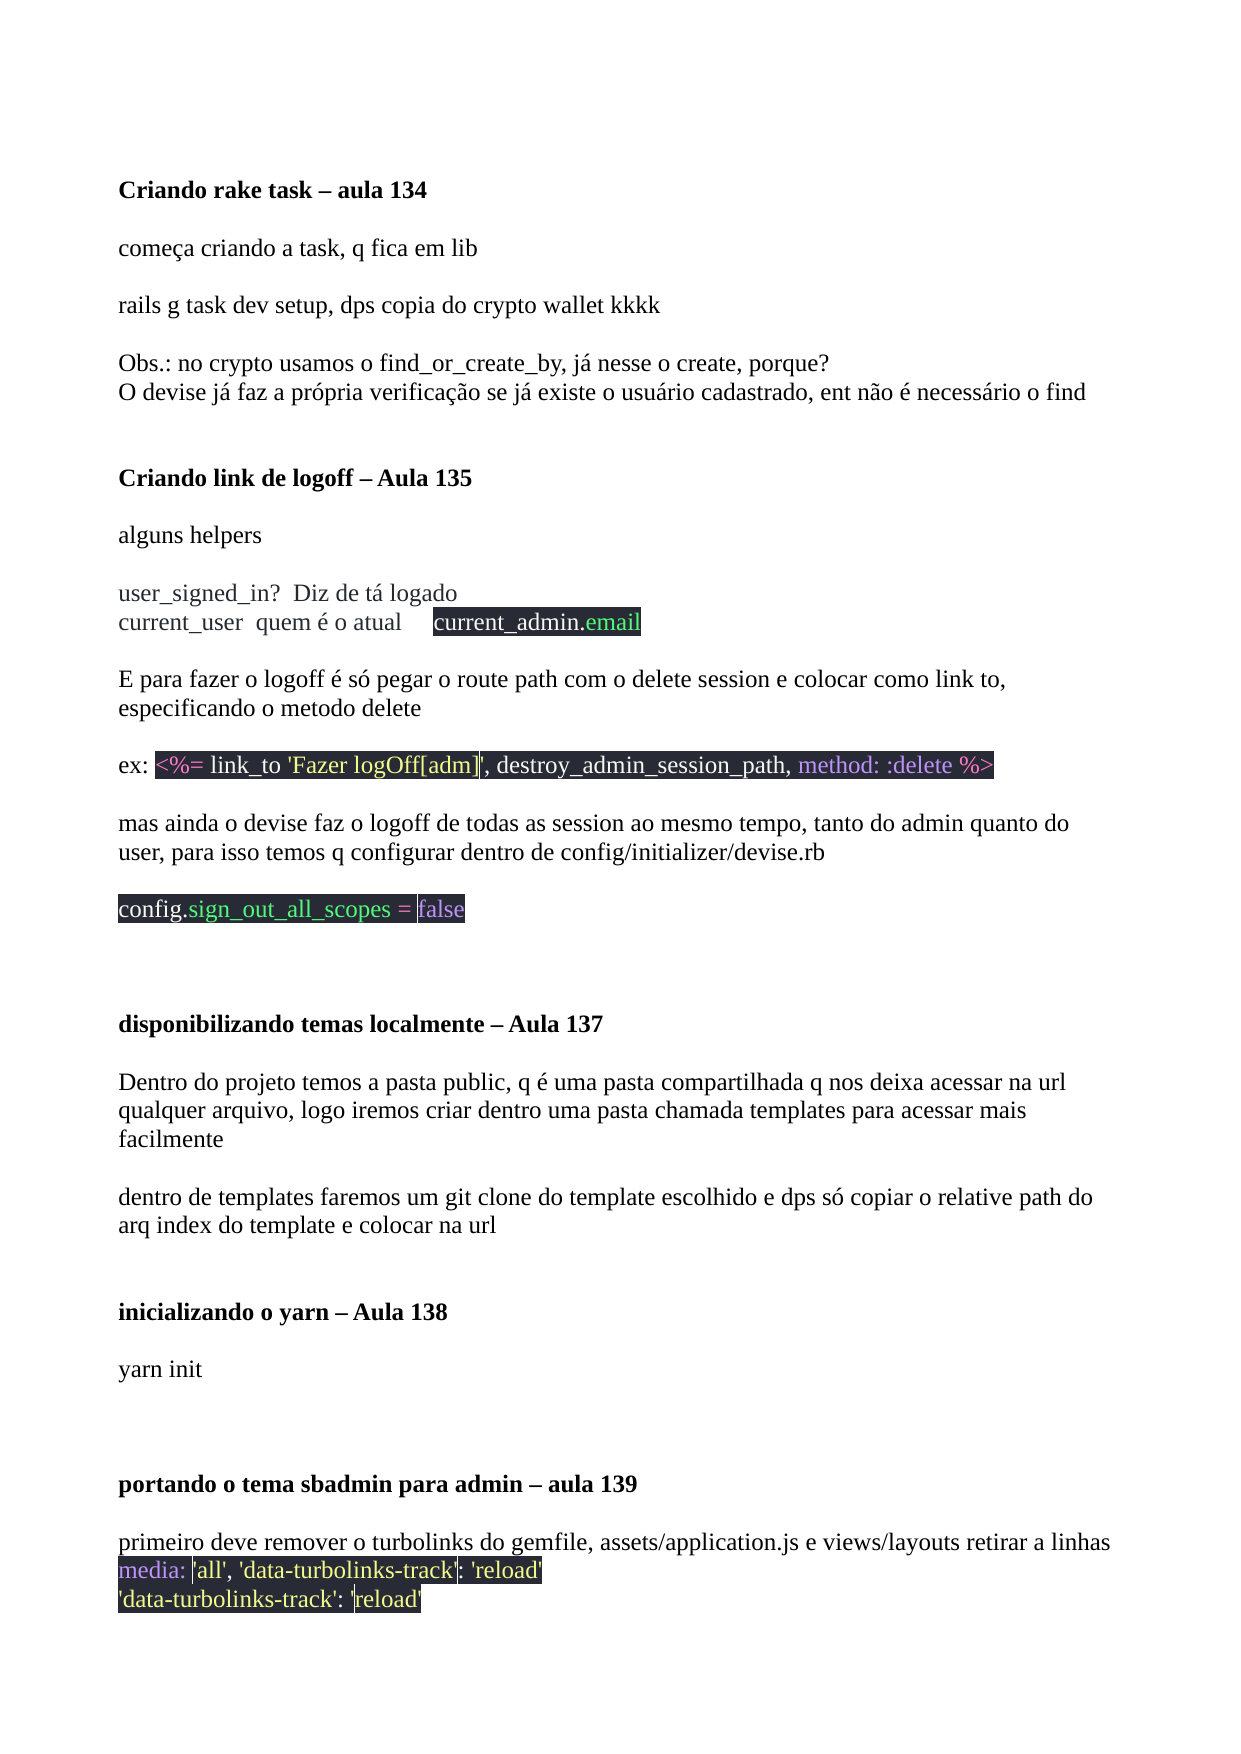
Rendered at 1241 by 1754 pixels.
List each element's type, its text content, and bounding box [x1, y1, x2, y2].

text Obs.: no crypto usamos o find_or_create_by, já nesse o create, porque? [118, 348, 1122, 377]
text E para fazer o logoff é só pegar o route path com o delete session e colocar como link to, especificando o metodo delete [118, 664, 1122, 722]
text ex: <%= link_to 'Fazer logOff[adm]', destroy_admin_session_path, method: :delete %> [118, 751, 1122, 779]
text portando o tema sbadmin para admin – aula 139 [118, 1469, 1122, 1498]
text Criando link de logoff – Aula 135 [118, 463, 1122, 492]
text começa criando a task, q fica em lib [118, 233, 1122, 262]
text Criando rake task – aula 134 [118, 176, 1122, 204]
text current_user quem é o atual current_admin.email [118, 607, 1122, 636]
text yarn init [118, 1354, 1122, 1383]
text mas ainda o devise faz o logoff de todas as session ao mesmo tempo, tanto do admin quanto do user, para isso temos q configurar dentro de config/initializer/devise.rb [118, 808, 1122, 866]
text inicializando o yarn – Aula 138 [118, 1297, 1122, 1326]
text 'data-turbolinks-track': 'reload' [118, 1584, 1122, 1613]
text dentro de templates faremos um git clone do template escolhido e dps só copiar o relative path do arq index do template e colocar na url [118, 1182, 1122, 1239]
text config.sign_out_all_scopes = false [118, 894, 1122, 923]
text media: 'all', 'data-turbolinks-track': 'reload' [118, 1556, 1122, 1584]
text disponibilizando temas localmente – Aula 137 [118, 1009, 1122, 1038]
text primeiro deve remover o turbolinks do gemfile, assets/application.js e views/layouts retirar a linhas [118, 1527, 1122, 1556]
text alguns helpers [118, 521, 1122, 549]
text rails g task dev setup, dps copia do crypto wallet kkkk [118, 291, 1122, 319]
text O devise já faz a própria verificação se já existe o usuário cadastrado, ent não é necessário o find [118, 377, 1122, 406]
text Dentro do projeto temos a pasta public, q é uma pasta compartilhada q nos deixa acessar na url qualquer arquivo, logo iremos criar dentro uma pasta chamada templates para acessar mais facilmente [118, 1067, 1122, 1153]
text user_signed_in? Diz de tá logado [118, 578, 1122, 607]
